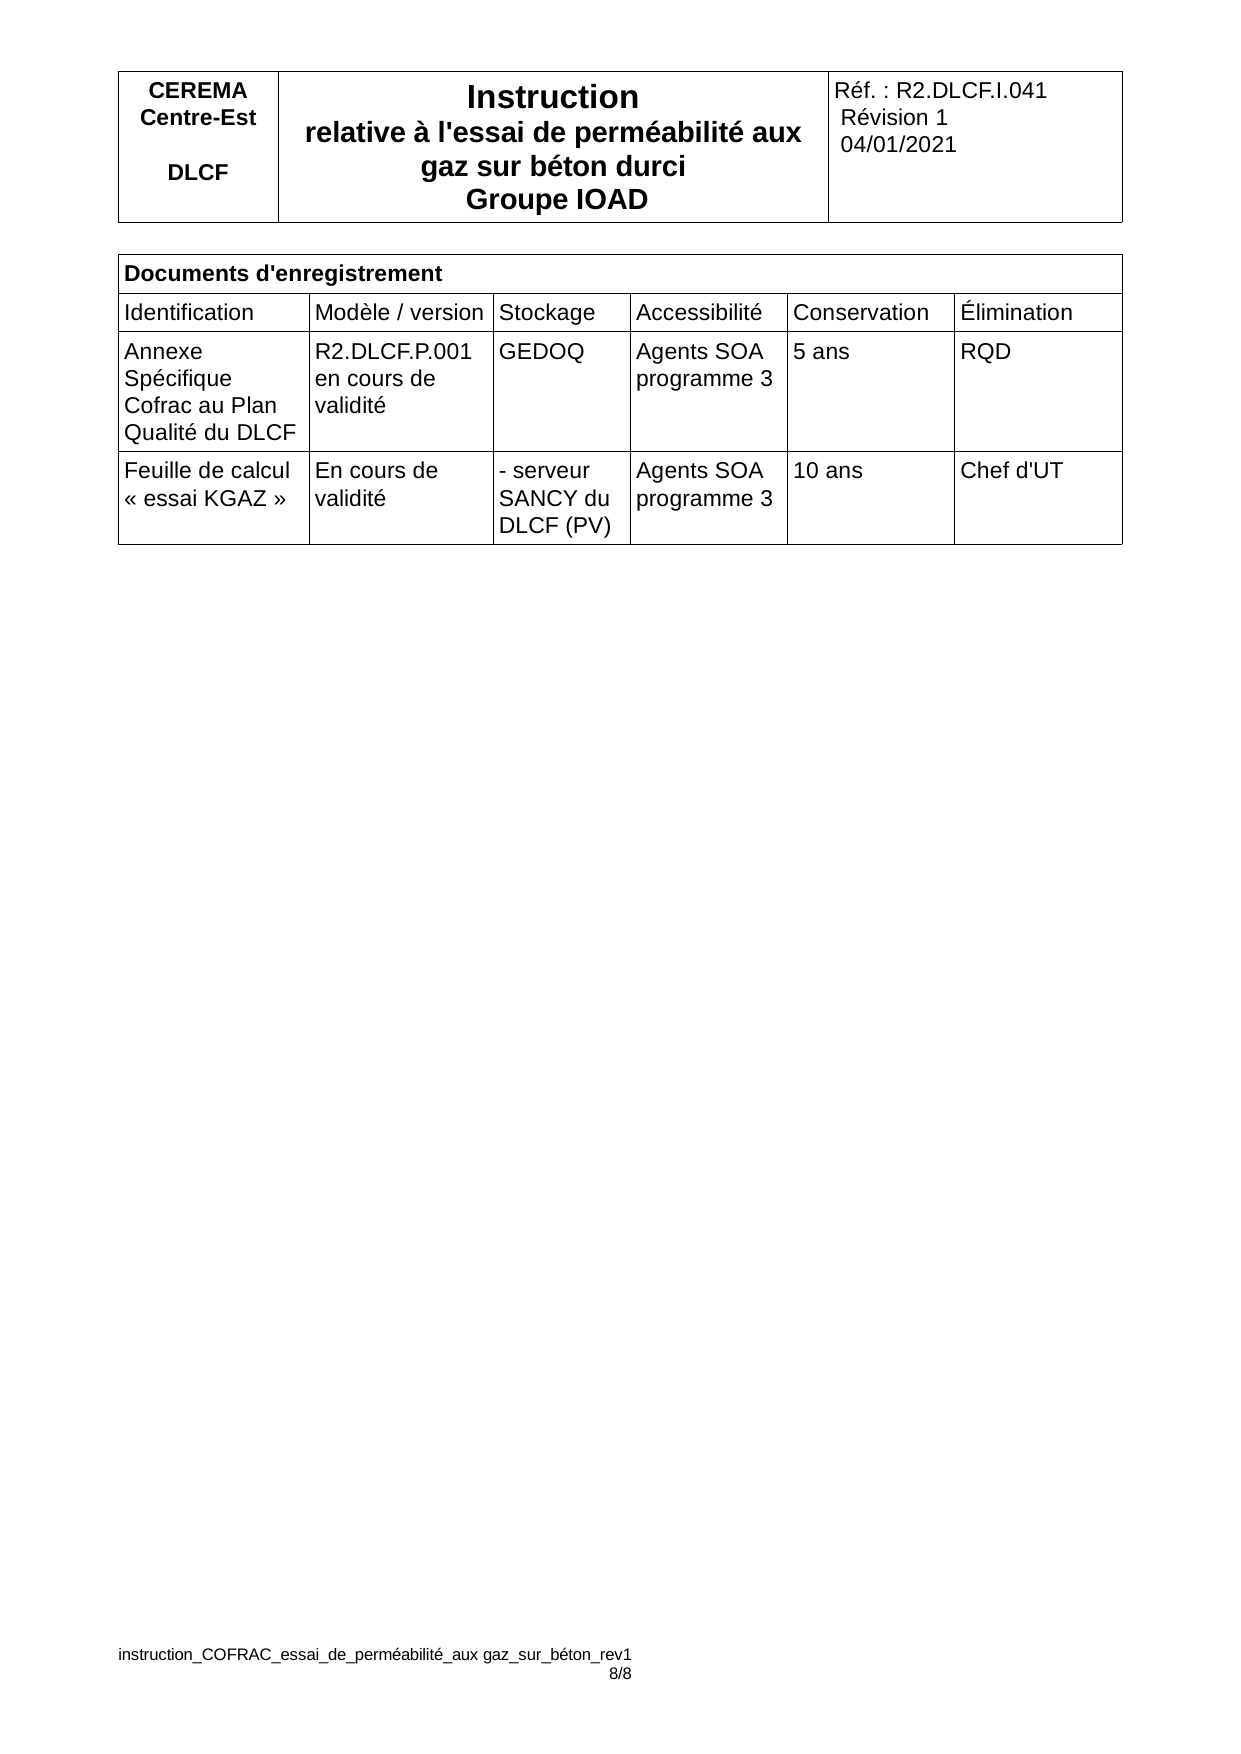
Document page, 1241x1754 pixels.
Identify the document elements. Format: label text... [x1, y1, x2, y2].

table_header Documents d'enregistrement [119, 255, 1122, 292]
table_cell Identification [119, 294, 309, 331]
table_cell 10 ans [788, 452, 954, 544]
table_cell RQD [955, 332, 1122, 451]
table_cell En cours de validité [310, 452, 493, 544]
table_cell Agents SOA programme 3 [631, 452, 787, 544]
table_cell Stockage [494, 294, 630, 331]
table_cell Conservation [788, 294, 954, 331]
table_cell Élimination [955, 294, 1122, 331]
table_cell R2.DLCF.P.001 en cours de validité [310, 332, 493, 451]
table_cell - serveur SANCY du DLCF (PV) [494, 452, 630, 544]
table_cell GEDOQ [494, 332, 630, 451]
table_cell Chef d'UT [955, 452, 1122, 544]
table_cell Accessibilité [631, 294, 787, 331]
table_cell Agents SOA programme 3 [631, 332, 787, 451]
table_cell Feuille de calcul « essai KGAZ » [119, 452, 309, 544]
table_cell Modèle / version [310, 294, 493, 331]
table_cell 5 ans [788, 332, 954, 451]
table_cell Annexe Spécifique Cofrac au Plan Qualité du DLCF [119, 332, 309, 451]
